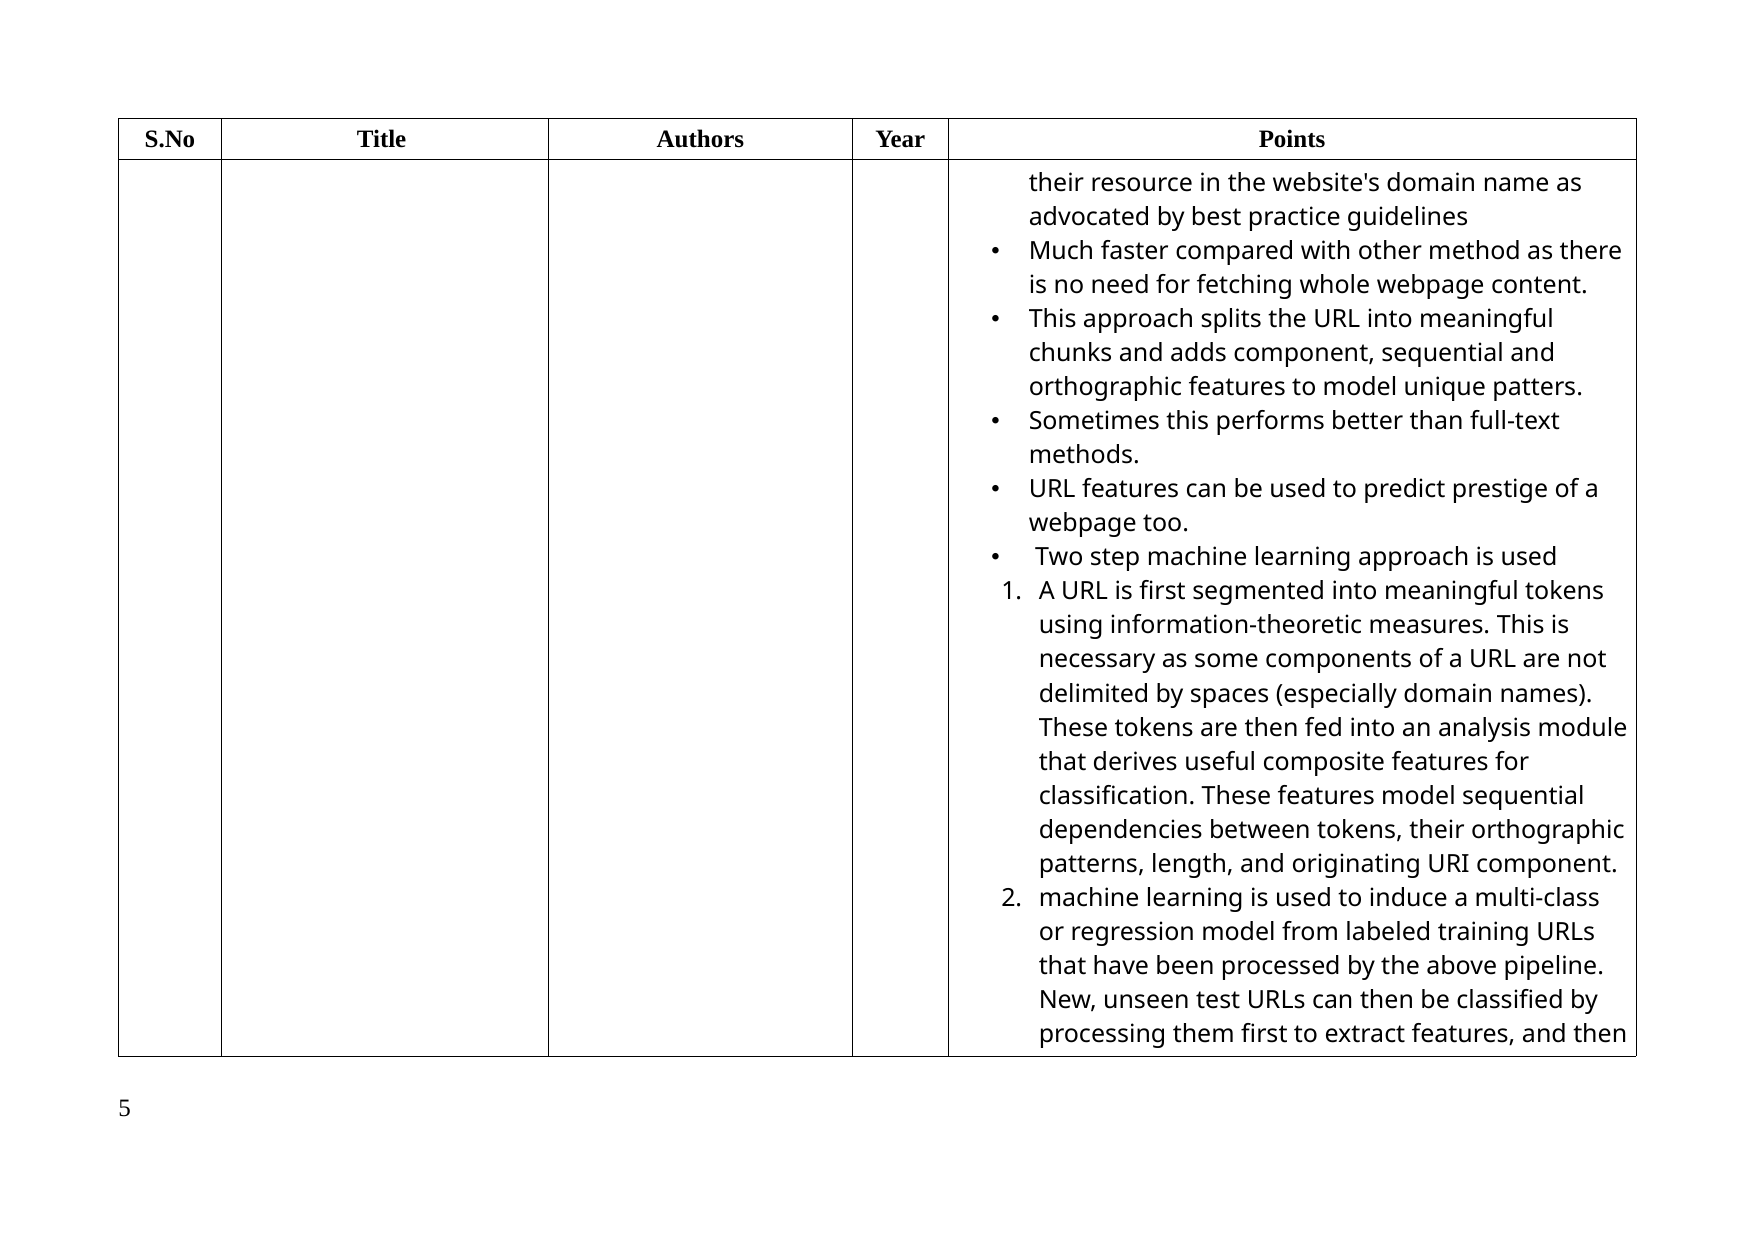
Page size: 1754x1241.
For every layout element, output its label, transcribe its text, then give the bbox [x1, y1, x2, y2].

table_cell [222, 160, 548, 1056]
table_header Authors [549, 119, 852, 158]
table_cell [549, 160, 852, 1056]
table_header Points [949, 119, 1636, 158]
table_cell their resource in the website's domain name as advocated by best practice guidelines Much faster compared with other method as there is no need for fetching whole webpage content. This approach splits the URL into meaningful chunks and adds component, sequential and orthographic features to model unique patters. Sometimes this performs better than full-text methods. URL features can be used to predict prestige of a webpage too. Two step machine learning approach is used A URL is first segmented into meaningful tokens using information-theoretic measures. This is necessary as some components of a URL are not delimited by spaces (especially domain names). These tokens are then fed into an analysis module that derives useful composite features for classification. These features model sequential dependencies between tokens, their orthographic patterns, length, and originating URI component. machine learning is used to induce a multi-class or regression model from labeled training URLs that have been processed by the above pipeline. New, unseen test URLs can then be classified by processing them first to extract features, and then [949, 160, 1636, 1056]
table_cell [853, 160, 948, 1056]
table_header Title [222, 119, 548, 158]
table_cell [119, 160, 221, 1056]
table_header Year [853, 119, 948, 158]
table_header S.No [119, 119, 221, 158]
